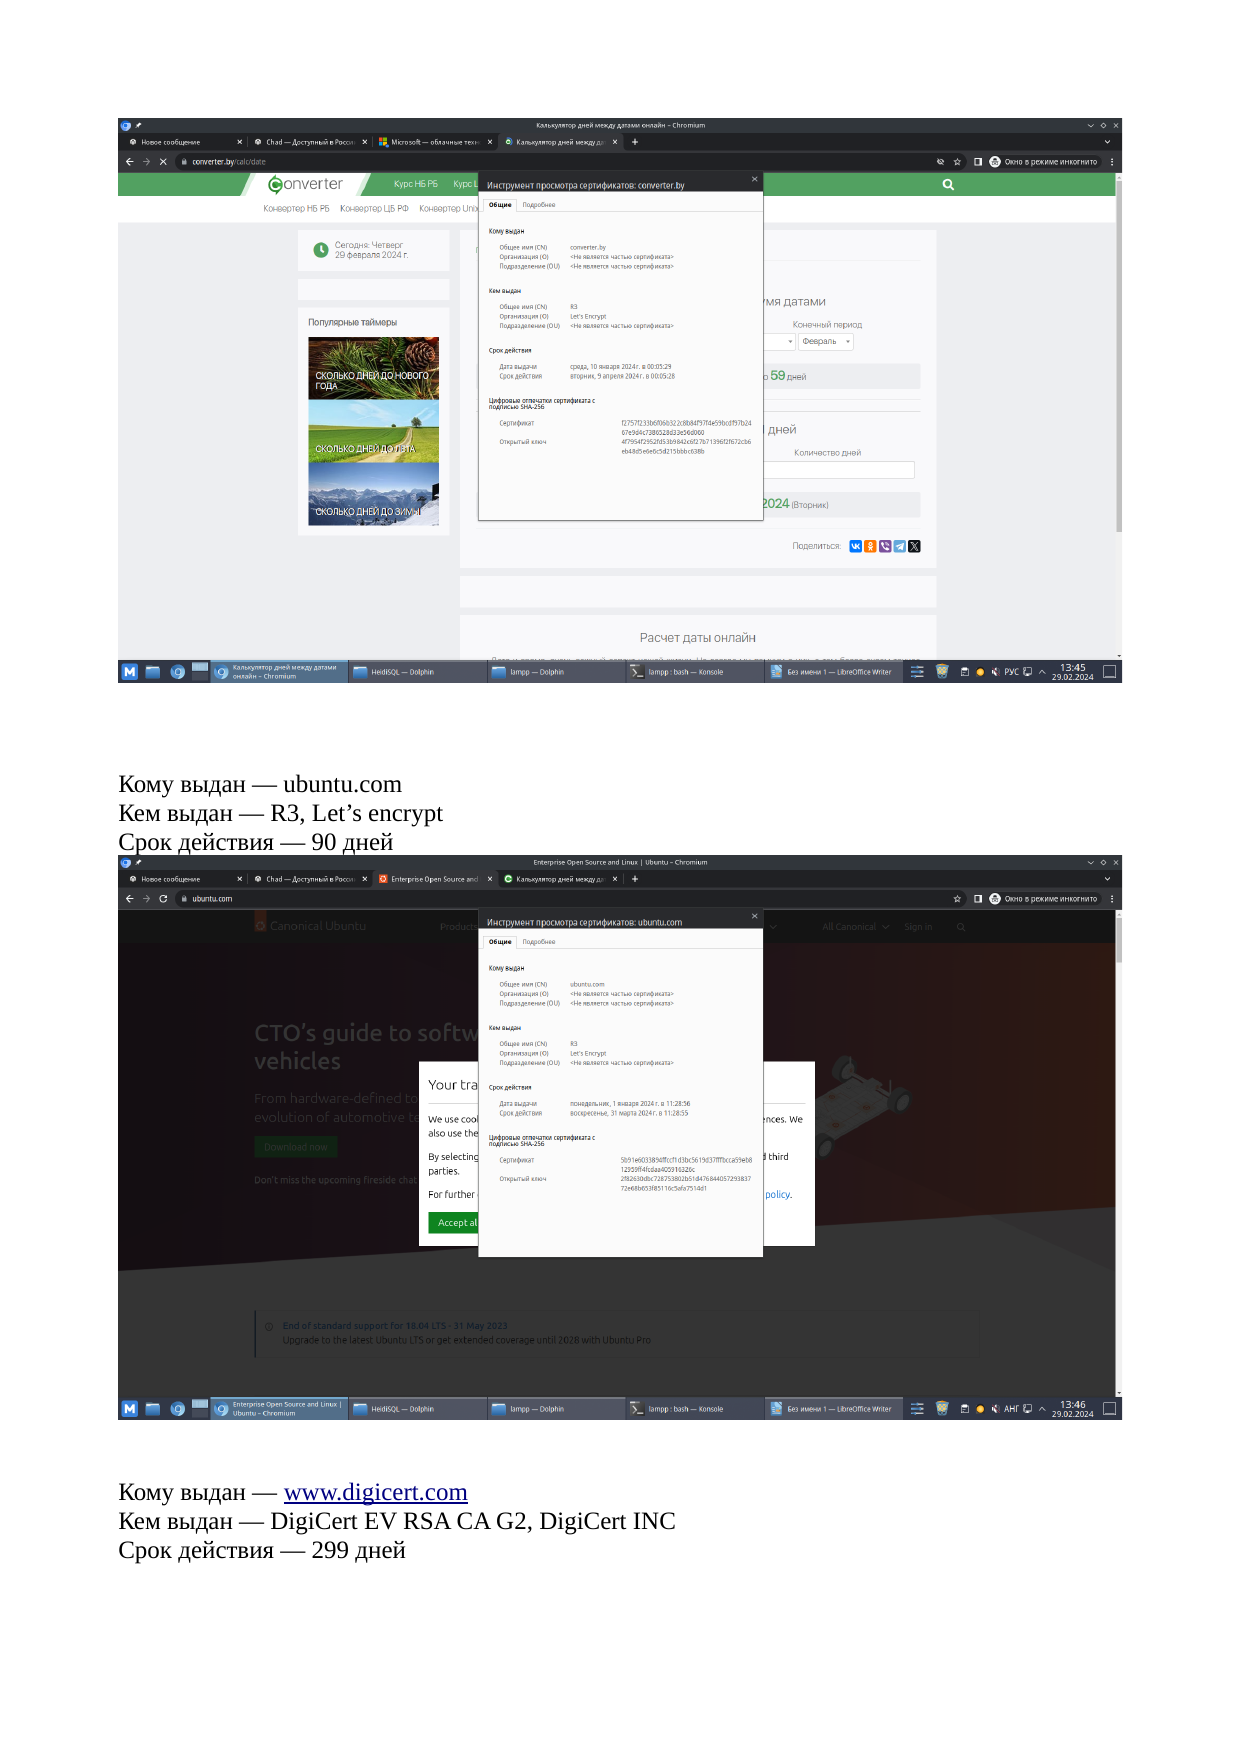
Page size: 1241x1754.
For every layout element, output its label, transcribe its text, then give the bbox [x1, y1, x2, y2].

picture [118, 118, 1123, 683]
text Кому выдан — ubuntu.com Кем выдан — R3, Let’s encrypt [118, 683, 1122, 827]
text Кому выдан — www.digicert.com [118, 1420, 1122, 1506]
picture [118, 855, 1123, 1420]
text Кем выдан — DigiCert EV RSA CA G2, DigiCert INC [118, 1506, 1122, 1535]
text Срок действия — 90 дней [118, 827, 1122, 855]
text Срок действия — 299 дней [118, 1535, 1122, 1592]
